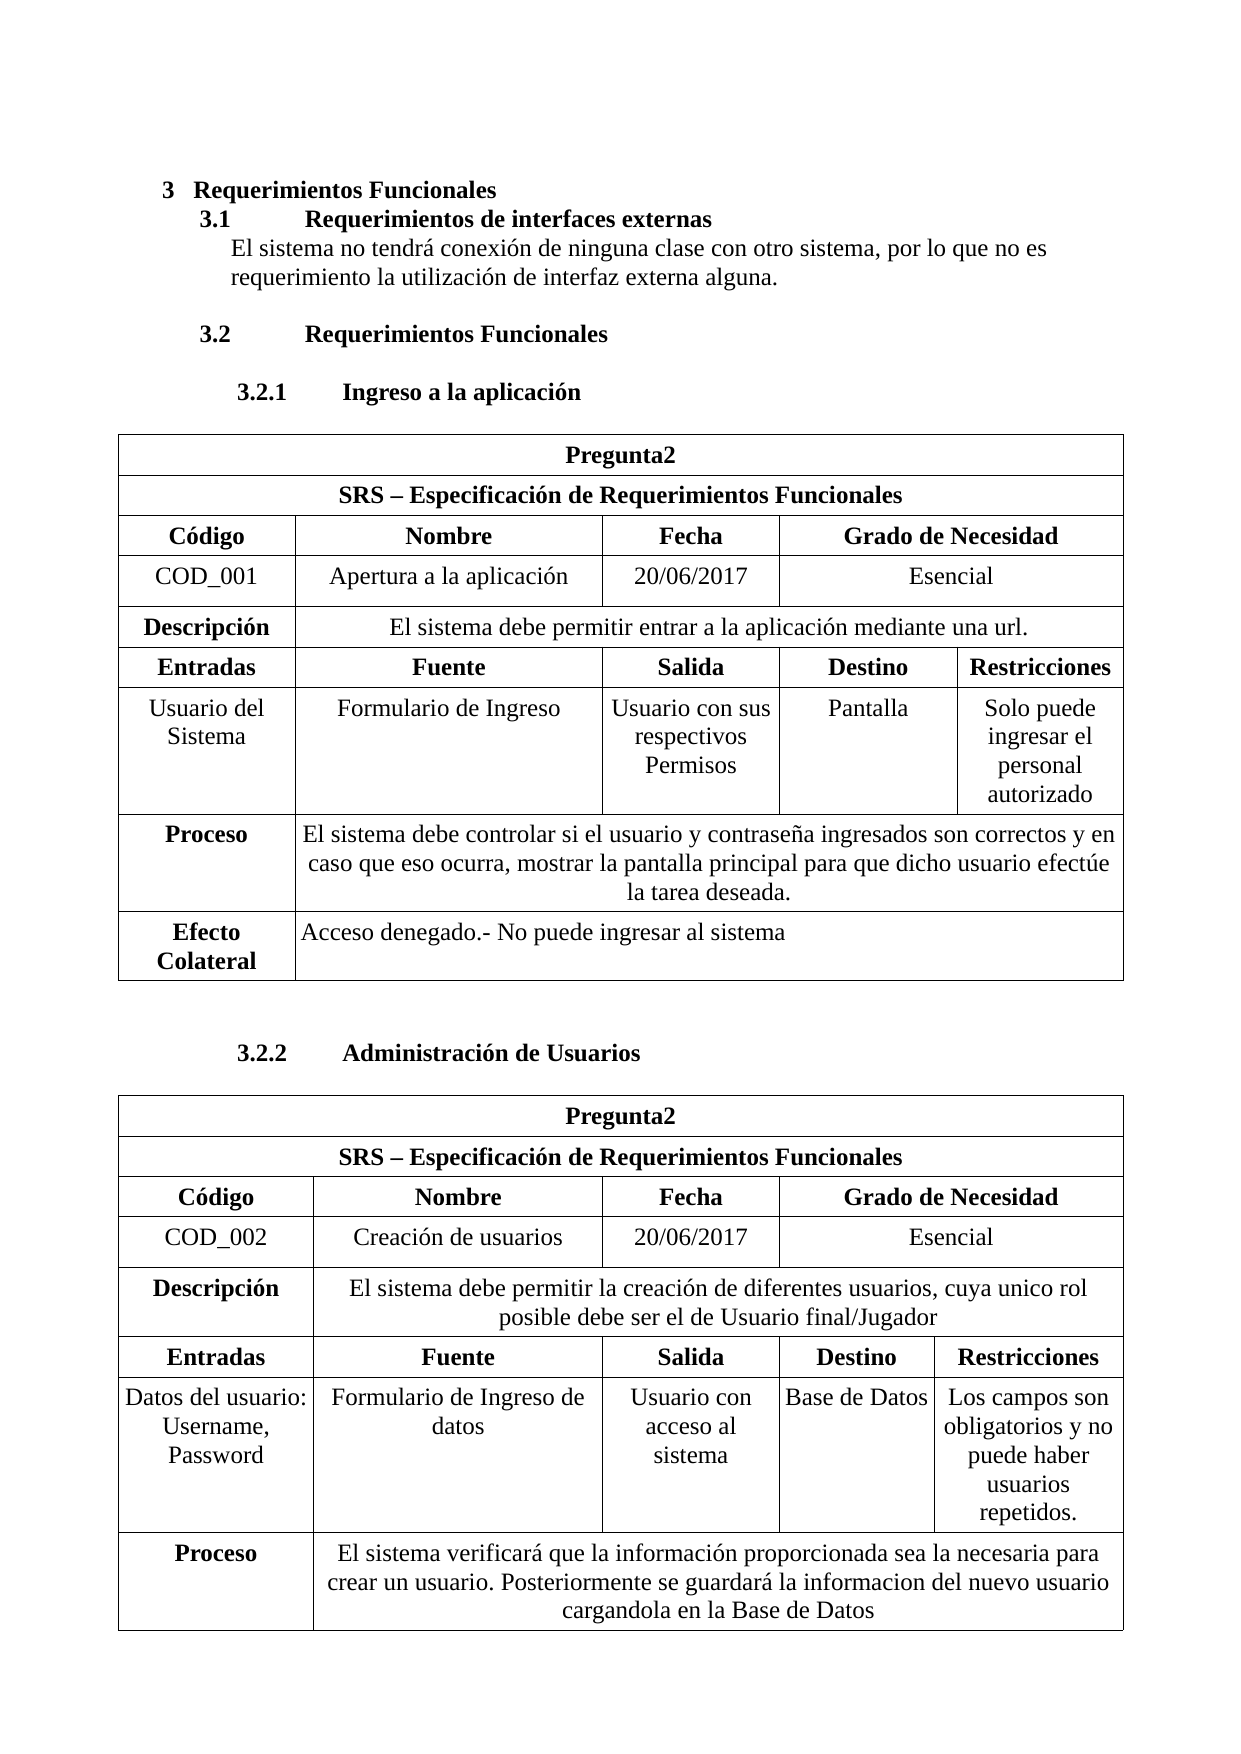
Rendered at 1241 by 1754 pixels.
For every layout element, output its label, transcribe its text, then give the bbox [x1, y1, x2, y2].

table_cell SRS – Especificación de Requerimientos Funcionales [119, 1137, 1123, 1176]
list Ingreso a la aplicación [231, 377, 1122, 434]
table_cell Código [119, 516, 295, 555]
table_cell Pantalla [780, 688, 957, 813]
table_cell Nombre [296, 516, 602, 555]
table_cell Esencial [780, 556, 1123, 606]
table_cell Código [119, 1177, 313, 1216]
table_cell Usuario con acceso al sistema [603, 1378, 779, 1532]
list [193, 118, 1122, 176]
table_cell Nombre [314, 1177, 602, 1216]
table_cell Esencial [780, 1217, 1123, 1267]
table_cell Fuente [296, 648, 602, 687]
table_cell Creación de usuarios [314, 1217, 602, 1267]
table_cell Efecto Colateral [119, 912, 295, 980]
table_cell Los campos son obligatorios y no puede haber usuarios repetidos. [935, 1378, 1123, 1532]
table_cell El sistema verificará que la información proporcionada sea la necesaria para crear un usuario. Posteriormente se guardará la informacion del nuevo usuario cargandola en la Base de Datos [314, 1533, 1123, 1630]
table_cell El sistema debe permitir la creación de diferentes usuarios, cuya unico rol posible debe ser el de Usuario final/Jugador [314, 1268, 1123, 1336]
table_cell Proceso [119, 1533, 313, 1630]
table_cell Usuario con sus respectivos Permisos [603, 688, 779, 813]
table_cell Usuario del Sistema [119, 688, 295, 813]
table_cell SRS – Especificación de Requerimientos Funcionales [119, 476, 1123, 515]
table_cell Restricciones [935, 1337, 1123, 1377]
table_cell Formulario de Ingreso [296, 688, 602, 813]
table_cell Grado de Necesidad [780, 1177, 1123, 1216]
table_cell Entradas [119, 1337, 313, 1377]
table_cell Destino [780, 648, 957, 687]
table_cell Salida [603, 648, 779, 687]
table_cell Datos del usuario: Username, Password [119, 1378, 313, 1532]
table_header Pregunta2 [119, 1096, 1123, 1136]
table_header Pregunta2 [119, 435, 1123, 475]
table_cell Base de Datos [780, 1378, 934, 1532]
table_cell Entradas [119, 648, 295, 687]
list Requerimientos Funcionales [156, 176, 1122, 204]
table_cell Proceso [119, 815, 295, 911]
table_cell Formulario de Ingreso de datos [314, 1378, 602, 1532]
table_cell Solo puede ingresar el personal autorizado [958, 688, 1123, 813]
table_cell Restricciones [958, 648, 1123, 687]
table_cell Fecha [603, 516, 779, 555]
table_cell Descripción [119, 1268, 313, 1336]
table_cell Acceso denegado.- No puede ingresar al sistema [296, 912, 1123, 980]
list Requerimientos de interfaces externas El sistema no tendrá conexión de ninguna clase con otro sistema, por lo que no es requerimiento la utilización de interfaz externa alguna. [193, 204, 1122, 319]
table_cell COD_001 [119, 556, 295, 606]
table_cell Destino [780, 1337, 934, 1377]
table_cell COD_002 [119, 1217, 313, 1267]
table_cell Grado de Necesidad [780, 516, 1123, 555]
table_cell Apertura a la aplicación [296, 556, 602, 606]
list Requerimientos Funcionales [193, 319, 1122, 377]
table_cell Fecha [603, 1177, 779, 1216]
table_cell Salida [603, 1337, 779, 1377]
table_cell 20/06/2017 [603, 1217, 779, 1267]
table_cell 20/06/2017 [603, 556, 779, 606]
table_cell Fuente [314, 1337, 602, 1377]
table_cell El sistema debe controlar si el usuario y contraseña ingresados son correctos y en caso que eso ocurra, mostrar la pantalla principal para que dicho usuario efectúe la tarea deseada. [296, 815, 1123, 911]
table_cell Descripción [119, 607, 295, 647]
list Administración de Usuarios [231, 1038, 1122, 1095]
table_cell El sistema debe permitir entrar a la aplicación mediante una url. [296, 607, 1123, 647]
